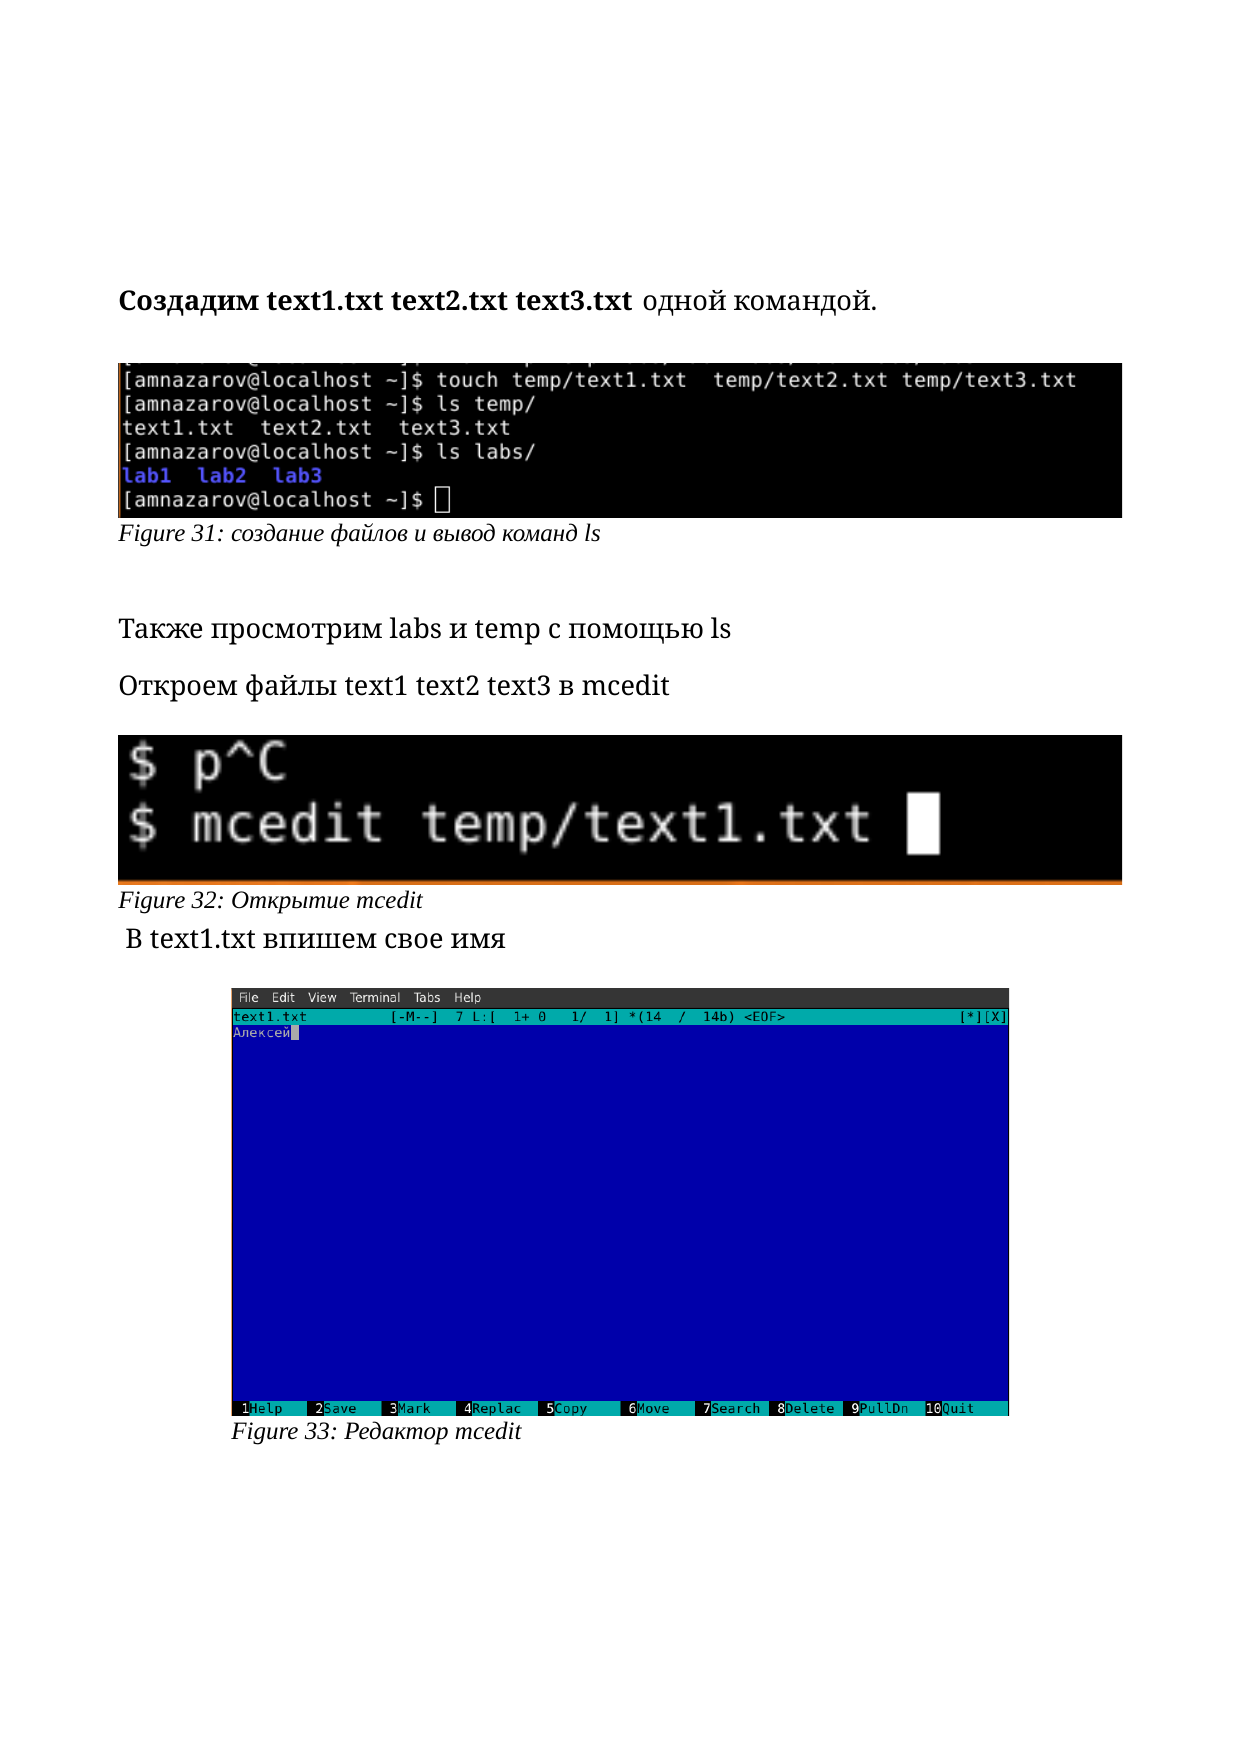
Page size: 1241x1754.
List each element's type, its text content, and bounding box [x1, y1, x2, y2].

picture [118, 735, 1123, 885]
text [118, 723, 1122, 735]
picture [118, 363, 1123, 518]
picture [231, 988, 1010, 1416]
text Figure 32: Открытие mcedit [118, 885, 1122, 914]
text В text1.txt впишем свое имя [118, 914, 1122, 956]
text Figure 31: создание файлов и вывод команд ls [118, 518, 1122, 547]
text Также просмотрим labs и temp c помощью ls [118, 609, 1122, 646]
text Создадим text1.txt text2.txt text3.txt одной командой. [118, 281, 1122, 318]
text Figure 33: Редактор mcedit [231, 1416, 1009, 1444]
text Откроем файлы text1 text2 text3 в mcedit [118, 666, 1122, 703]
